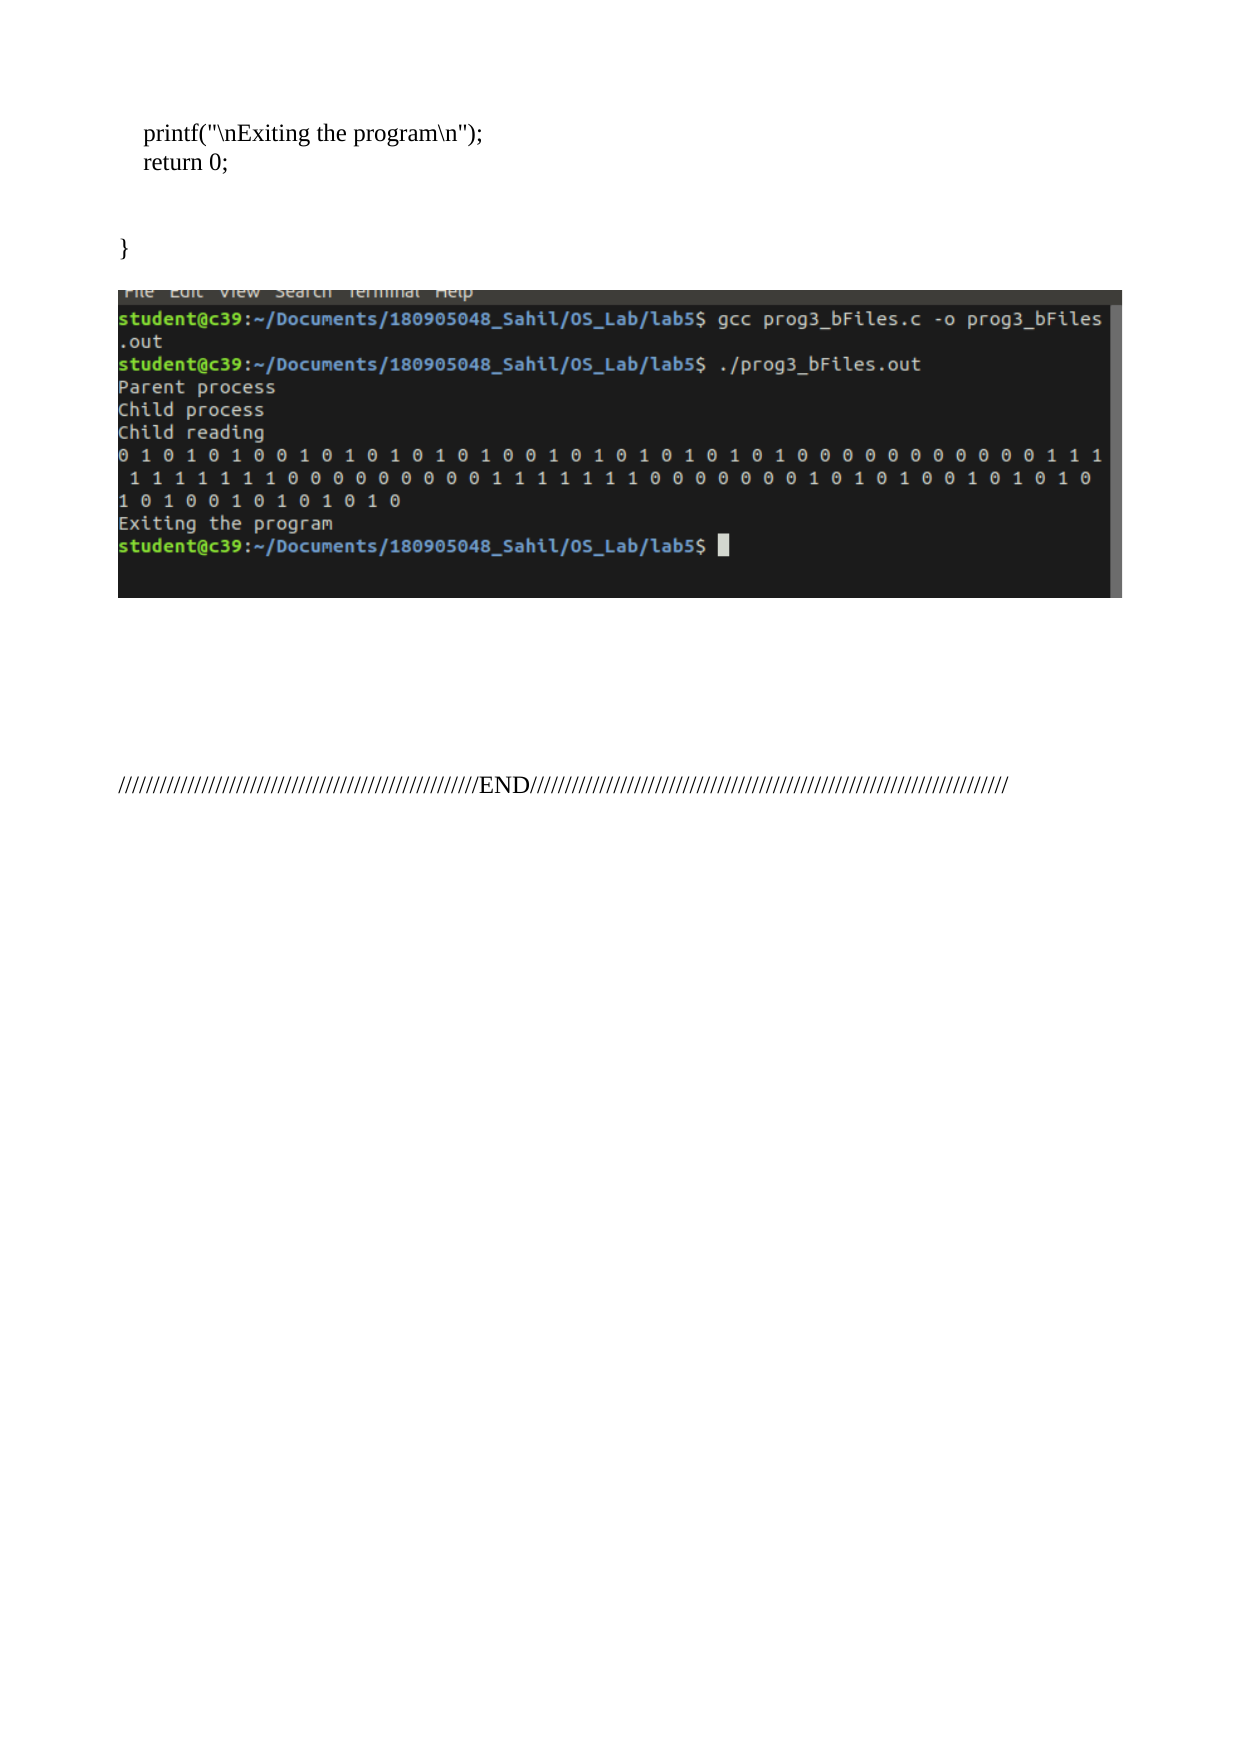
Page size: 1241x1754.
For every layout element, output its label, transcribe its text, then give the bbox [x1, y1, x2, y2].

picture [118, 290, 1123, 598]
text ////////////////////////////////////////////////////END///////////////////////////////////////////////////////////////////// [118, 770, 1122, 798]
text } [118, 233, 1122, 262]
text printf("\nExiting the program\n"); [118, 118, 1122, 147]
text return 0; [118, 147, 1122, 176]
